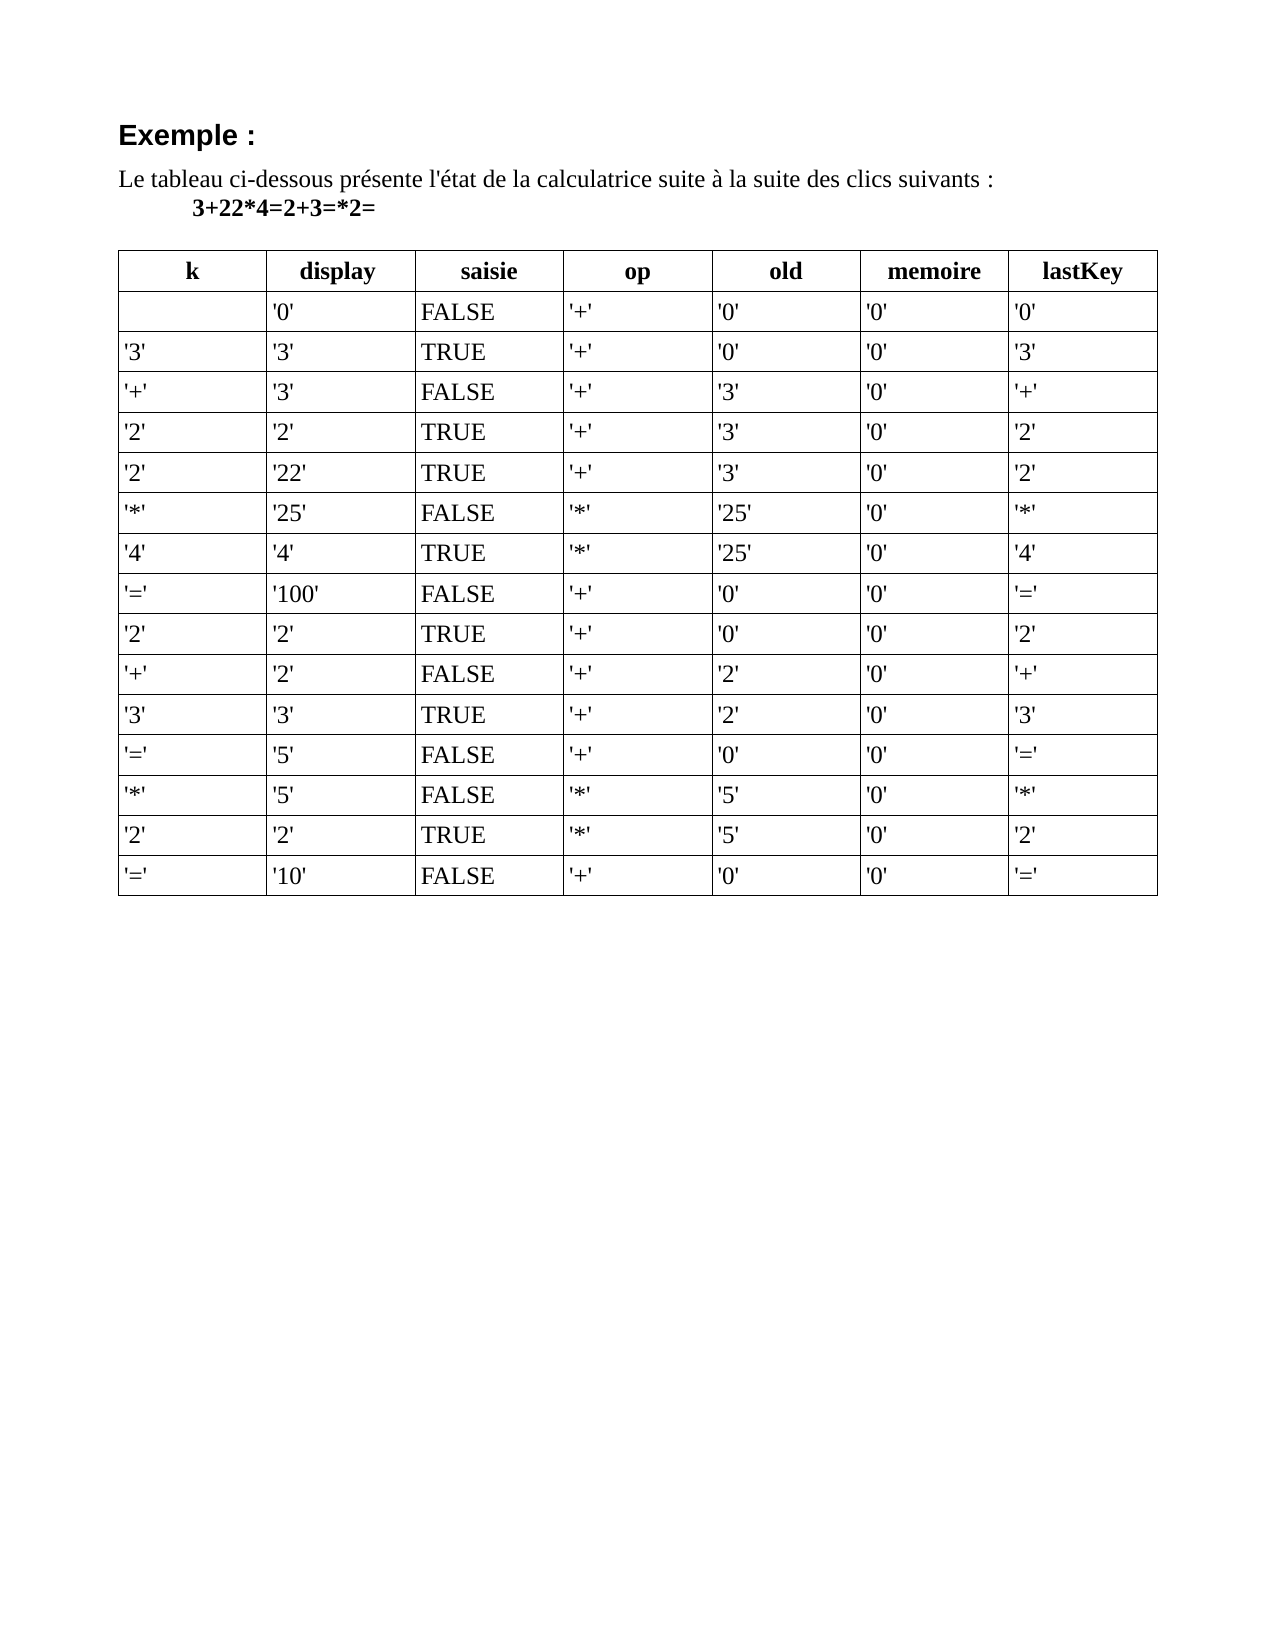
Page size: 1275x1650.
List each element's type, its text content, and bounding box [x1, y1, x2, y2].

table_cell '0' [861, 735, 1008, 774]
table_cell TRUE [416, 695, 563, 734]
table_cell '2' [267, 413, 415, 452]
table_cell '*' [564, 776, 712, 815]
table_cell [119, 292, 266, 331]
table_cell '0' [713, 292, 860, 331]
table_cell '*' [564, 816, 712, 855]
table_cell '+' [564, 413, 712, 452]
table_cell '4' [1009, 534, 1157, 573]
table_cell FALSE [416, 574, 563, 613]
table_cell TRUE [416, 534, 563, 573]
table_cell TRUE [416, 816, 563, 855]
table_cell FALSE [416, 856, 563, 895]
table_header op [564, 251, 712, 291]
table_cell '0' [861, 292, 1008, 331]
table_cell '3' [713, 372, 860, 412]
table_cell '2' [119, 614, 266, 653]
table_cell '0' [713, 574, 860, 613]
table_cell '*' [119, 776, 266, 815]
table_cell '0' [861, 856, 1008, 895]
table_cell '2' [119, 453, 266, 492]
table_cell '25' [713, 493, 860, 533]
table_cell FALSE [416, 493, 563, 533]
table_cell '0' [861, 776, 1008, 815]
table_cell '+' [564, 695, 712, 734]
table_cell '+' [564, 574, 712, 613]
table_cell '=' [1009, 574, 1157, 613]
table_cell '3' [119, 332, 266, 371]
table_cell '*' [119, 493, 266, 533]
table_cell FALSE [416, 735, 563, 774]
table_cell '2' [119, 413, 266, 452]
table_cell TRUE [416, 332, 563, 371]
table_cell '0' [861, 493, 1008, 533]
table_cell '5' [267, 776, 415, 815]
table_cell '0' [861, 574, 1008, 613]
table_cell '+' [119, 372, 266, 412]
table_cell '3' [119, 695, 266, 734]
table_cell '4' [267, 534, 415, 573]
table_cell '10' [267, 856, 415, 895]
table_cell FALSE [416, 292, 563, 331]
table_cell '3' [1009, 695, 1157, 734]
table_cell '+' [564, 614, 712, 653]
table_cell '3' [713, 413, 860, 452]
table_cell '2' [1009, 453, 1157, 492]
table_cell '+' [1009, 655, 1157, 694]
table_cell '0' [861, 372, 1008, 412]
table_cell '*' [564, 534, 712, 573]
table_cell '25' [713, 534, 860, 573]
table_cell '=' [1009, 735, 1157, 774]
table_cell '2' [713, 695, 860, 734]
table_header saisie [416, 251, 563, 291]
table_cell '2' [267, 614, 415, 653]
table_header memoire [861, 251, 1008, 291]
table_header k [119, 251, 266, 291]
table_cell '=' [119, 574, 266, 613]
table_cell '0' [861, 614, 1008, 653]
table_cell '0' [713, 332, 860, 371]
table_cell TRUE [416, 453, 563, 492]
table_cell '5' [267, 735, 415, 774]
table_cell '0' [713, 856, 860, 895]
table_cell '2' [1009, 614, 1157, 653]
table_cell FALSE [416, 372, 563, 412]
table_cell TRUE [416, 413, 563, 452]
table_cell '100' [267, 574, 415, 613]
table_cell '+' [564, 292, 712, 331]
table_cell FALSE [416, 776, 563, 815]
table_cell '+' [564, 332, 712, 371]
table_cell '+' [1009, 372, 1157, 412]
table_cell '0' [1009, 292, 1157, 331]
table_cell '2' [1009, 413, 1157, 452]
table_cell '0' [861, 413, 1008, 452]
table_cell '25' [267, 493, 415, 533]
table_cell '0' [861, 453, 1008, 492]
table_cell '=' [119, 735, 266, 774]
table_cell '2' [1009, 816, 1157, 855]
table_cell '5' [713, 816, 860, 855]
table_header display [267, 251, 415, 291]
table_cell '*' [564, 493, 712, 533]
table_cell '=' [119, 856, 266, 895]
table_cell '0' [861, 534, 1008, 573]
table_cell '3' [267, 332, 415, 371]
table_cell '0' [861, 332, 1008, 371]
table_cell '0' [861, 816, 1008, 855]
table_cell '3' [1009, 332, 1157, 371]
table_cell '2' [267, 655, 415, 694]
table_header lastKey [1009, 251, 1157, 291]
table_cell FALSE [416, 655, 563, 694]
table_cell '2' [119, 816, 266, 855]
table_cell '+' [564, 655, 712, 694]
table_cell '*' [1009, 493, 1157, 533]
table_cell '+' [564, 453, 712, 492]
table_cell '3' [267, 372, 415, 412]
table_cell '0' [267, 292, 415, 331]
table_cell '2' [267, 816, 415, 855]
table_cell TRUE [416, 614, 563, 653]
table_cell '2' [713, 655, 860, 694]
table_cell '22' [267, 453, 415, 492]
subtitle Exemple : [118, 118, 1157, 152]
table_cell '+' [119, 655, 266, 694]
table_cell '0' [713, 735, 860, 774]
table_cell '4' [119, 534, 266, 573]
table_cell '+' [564, 735, 712, 774]
table_cell '*' [1009, 776, 1157, 815]
text 3+22*4=2+3=*2= [192, 193, 1157, 222]
text Le tableau ci-dessous présente l'état de la calculatrice suite à la suite des clics suivants : [118, 164, 1157, 193]
table_cell '0' [861, 655, 1008, 694]
table_cell '3' [267, 695, 415, 734]
table_cell '=' [1009, 856, 1157, 895]
table_cell '0' [713, 614, 860, 653]
table_cell '+' [564, 856, 712, 895]
table_header old [713, 251, 860, 291]
table_cell '5' [713, 776, 860, 815]
table_cell '0' [861, 695, 1008, 734]
table_cell '+' [564, 372, 712, 412]
table_cell '3' [713, 453, 860, 492]
